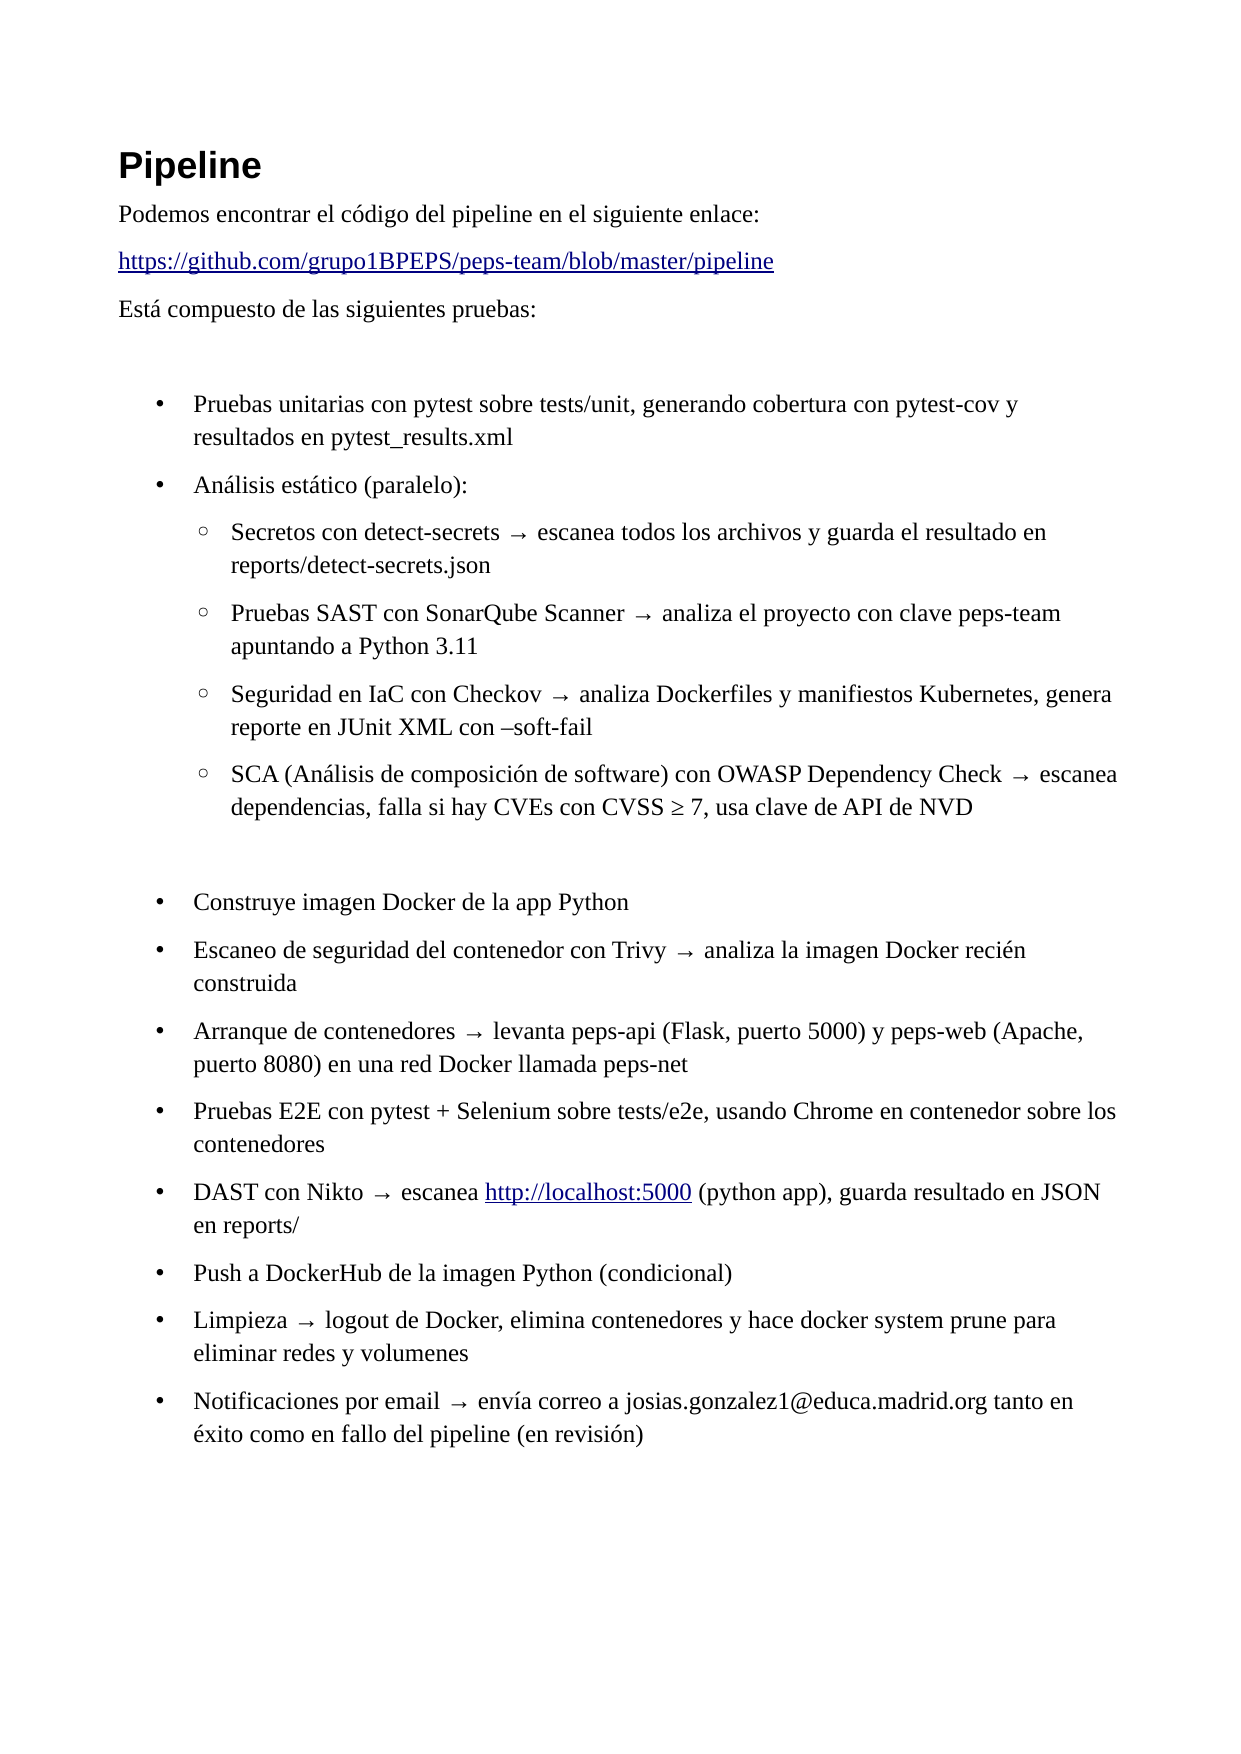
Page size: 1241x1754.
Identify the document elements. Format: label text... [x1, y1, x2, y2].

list Pruebas SAST con SonarQube Scanner → analiza el proyecto con clave peps-team apuntando a Python 3.11 [193, 598, 1122, 660]
list SCA (Análisis de composición de software) con OWASP Dependency Check → escanea dependencias, falla si hay CVEs con CVSS ≥ 7, usa clave de API de NVD [193, 759, 1122, 821]
list Análisis estático (paralelo): [156, 470, 1122, 498]
text https://github.com/grupo1BPEPS/peps-team/blob/master/pipeline [118, 246, 1122, 275]
list Escaneo de seguridad del contenedor con Trivy → analiza la imagen Docker recién construida [156, 935, 1122, 997]
list Seguridad en IaC con Checkov → analiza Dockerfiles y manifiestos Kubernetes, genera reporte en JUnit XML con –soft-fail [193, 679, 1122, 740]
list DAST con Nikto → escanea http://localhost:5000 (python app), guarda resultado en JSON en reports/ [156, 1177, 1122, 1239]
list Limpieza → logout de Docker, elimina contenedores y hace docker system prune para eliminar redes y volumenes [156, 1305, 1122, 1367]
list Secretos con detect-secrets → escanea todos los archivos y guarda el resultado en reports/detect-secrets.json [193, 517, 1122, 579]
text Podemos encontrar el código del pipeline en el siguiente enlace: [118, 199, 1122, 227]
text Está compuesto de las siguientes pruebas: [118, 294, 1122, 323]
list Arranque de contenedores → levanta peps-api (Flask, puerto 5000) y peps-web (Apache, puerto 8080) en una red Docker llamada peps-net [156, 1016, 1122, 1077]
list Pruebas unitarias con pytest sobre tests/unit, generando cobertura con pytest-cov y resultados en pytest_results.xml [156, 389, 1122, 451]
list Construye imagen Docker de la app Python [156, 887, 1122, 916]
subtitle Pipeline [118, 143, 1122, 186]
list Pruebas E2E con pytest + Selenium sobre tests/e2e, usando Chrome en contenedor sobre los contenedores [156, 1096, 1122, 1158]
list Push a DockerHub de la imagen Python (condicional) [156, 1258, 1122, 1286]
list Notificaciones por email → envía correo a josias.gonzalez1@educa.madrid.org tanto en éxito como en fallo del pipeline (en revisión) [156, 1386, 1122, 1448]
